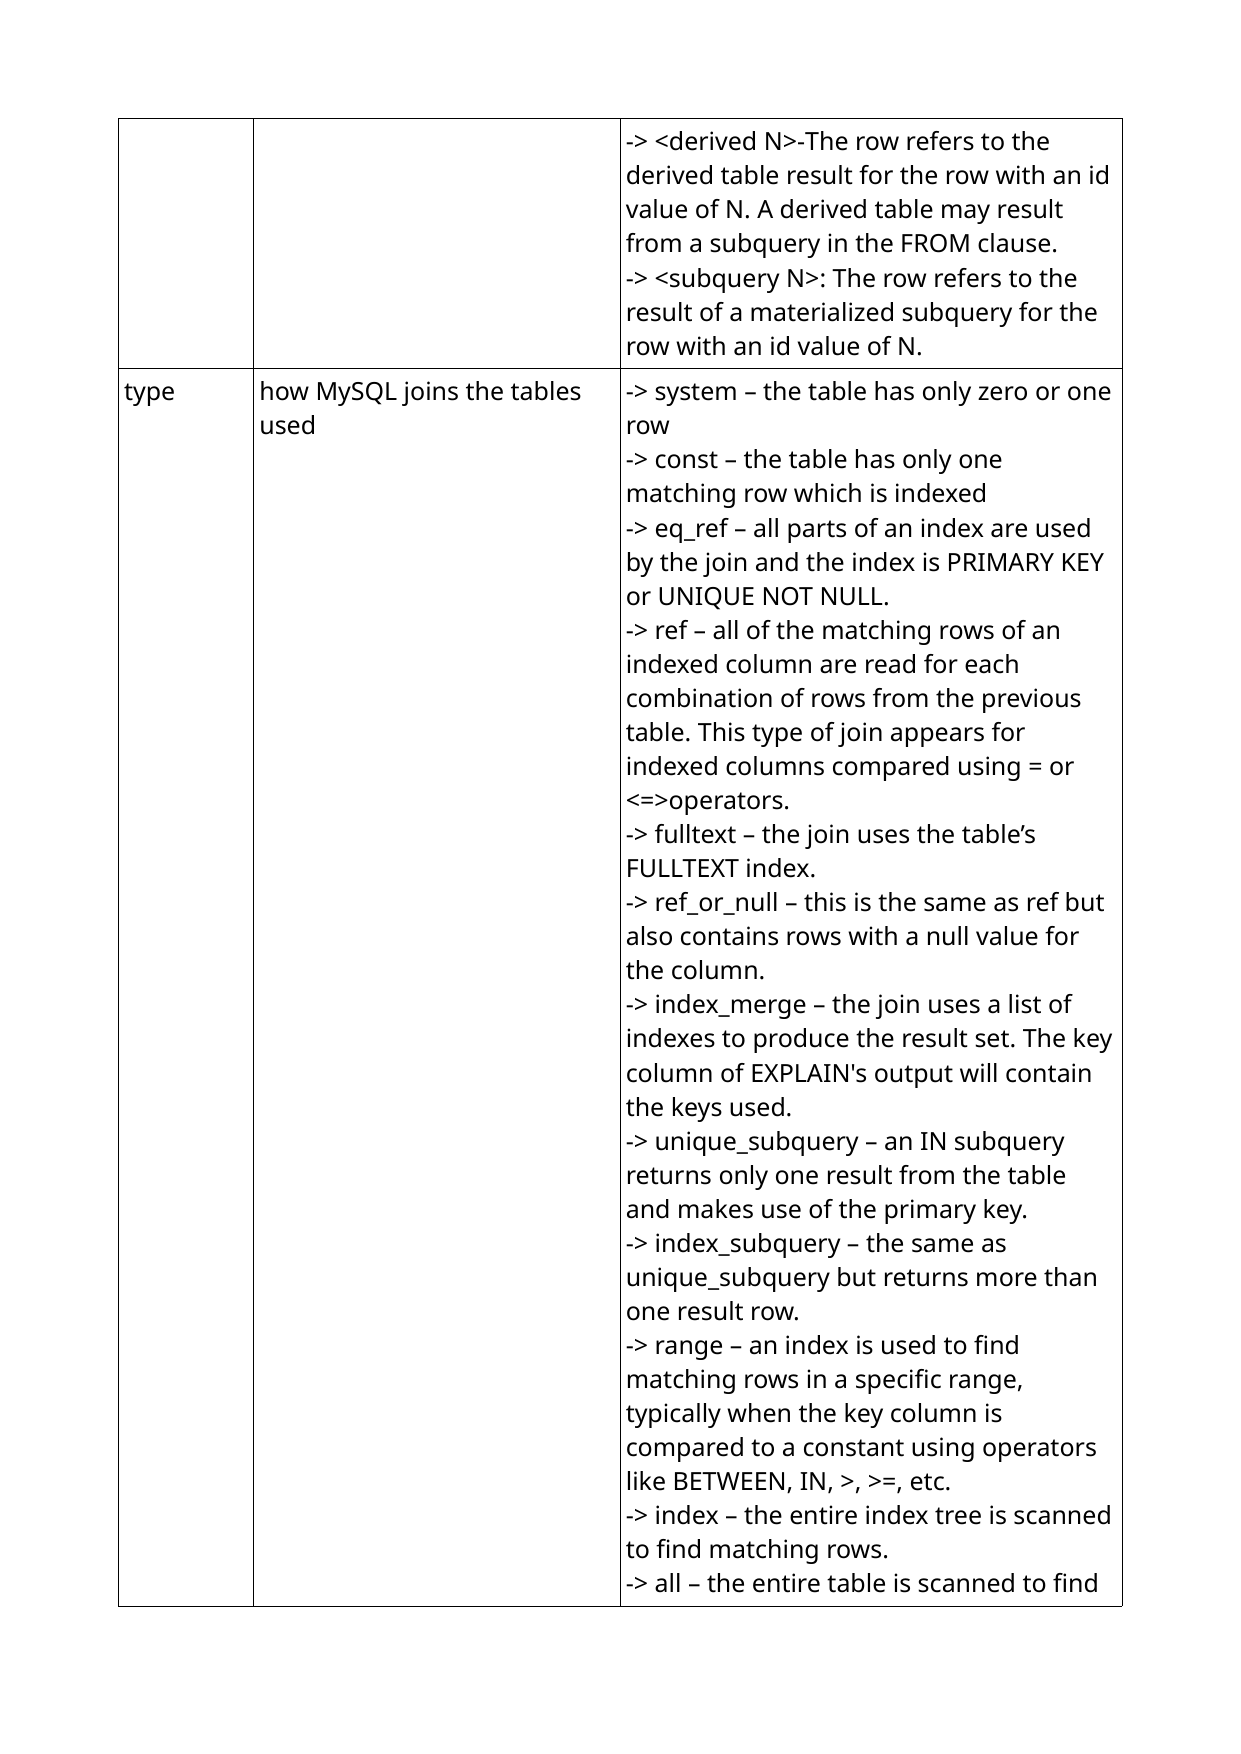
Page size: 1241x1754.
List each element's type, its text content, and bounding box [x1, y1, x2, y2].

table_cell how MySQL joins the tables used [254, 369, 620, 1606]
table_cell type [119, 369, 253, 1606]
table_cell [254, 119, 620, 368]
table_cell -> system – the table has only zero or one row -> const – the table has only one matching row which is indexed -> eq_ref – all parts of an index are used by the join and the index is PRIMARY KEY or UNIQUE NOT NULL. -> ref – all of the matching rows of an indexed column are read for each combination of rows from the previous table. This type of join appears for indexed columns compared using = or <=>operators. -> fulltext – the join uses the table’s FULLTEXT index. -> ref_or_null – this is the same as ref but also contains rows with a null value for the column. -> index_merge – the join uses a list of indexes to produce the result set. The key column of EXPLAIN's output will contain the keys used. -> unique_subquery – an IN subquery returns only one result from the table and makes use of the primary key. -> index_subquery – the same as unique_subquery but returns more than one result row. -> range – an index is used to find matching rows in a specific range, typically when the key column is compared to a constant using operators like BETWEEN, IN, >, >=, etc. -> index – the entire index tree is scanned to find matching rows. -> all – the entire table is scanned to find [621, 369, 1122, 1606]
table_cell -> <derived N>-The row refers to the derived table result for the row with an id value of N. A derived table may result from a subquery in the FROM clause. -> <subquery N>: The row refers to the result of a materialized subquery for the row with an id value of N. [621, 119, 1122, 368]
table_cell [119, 119, 253, 368]
